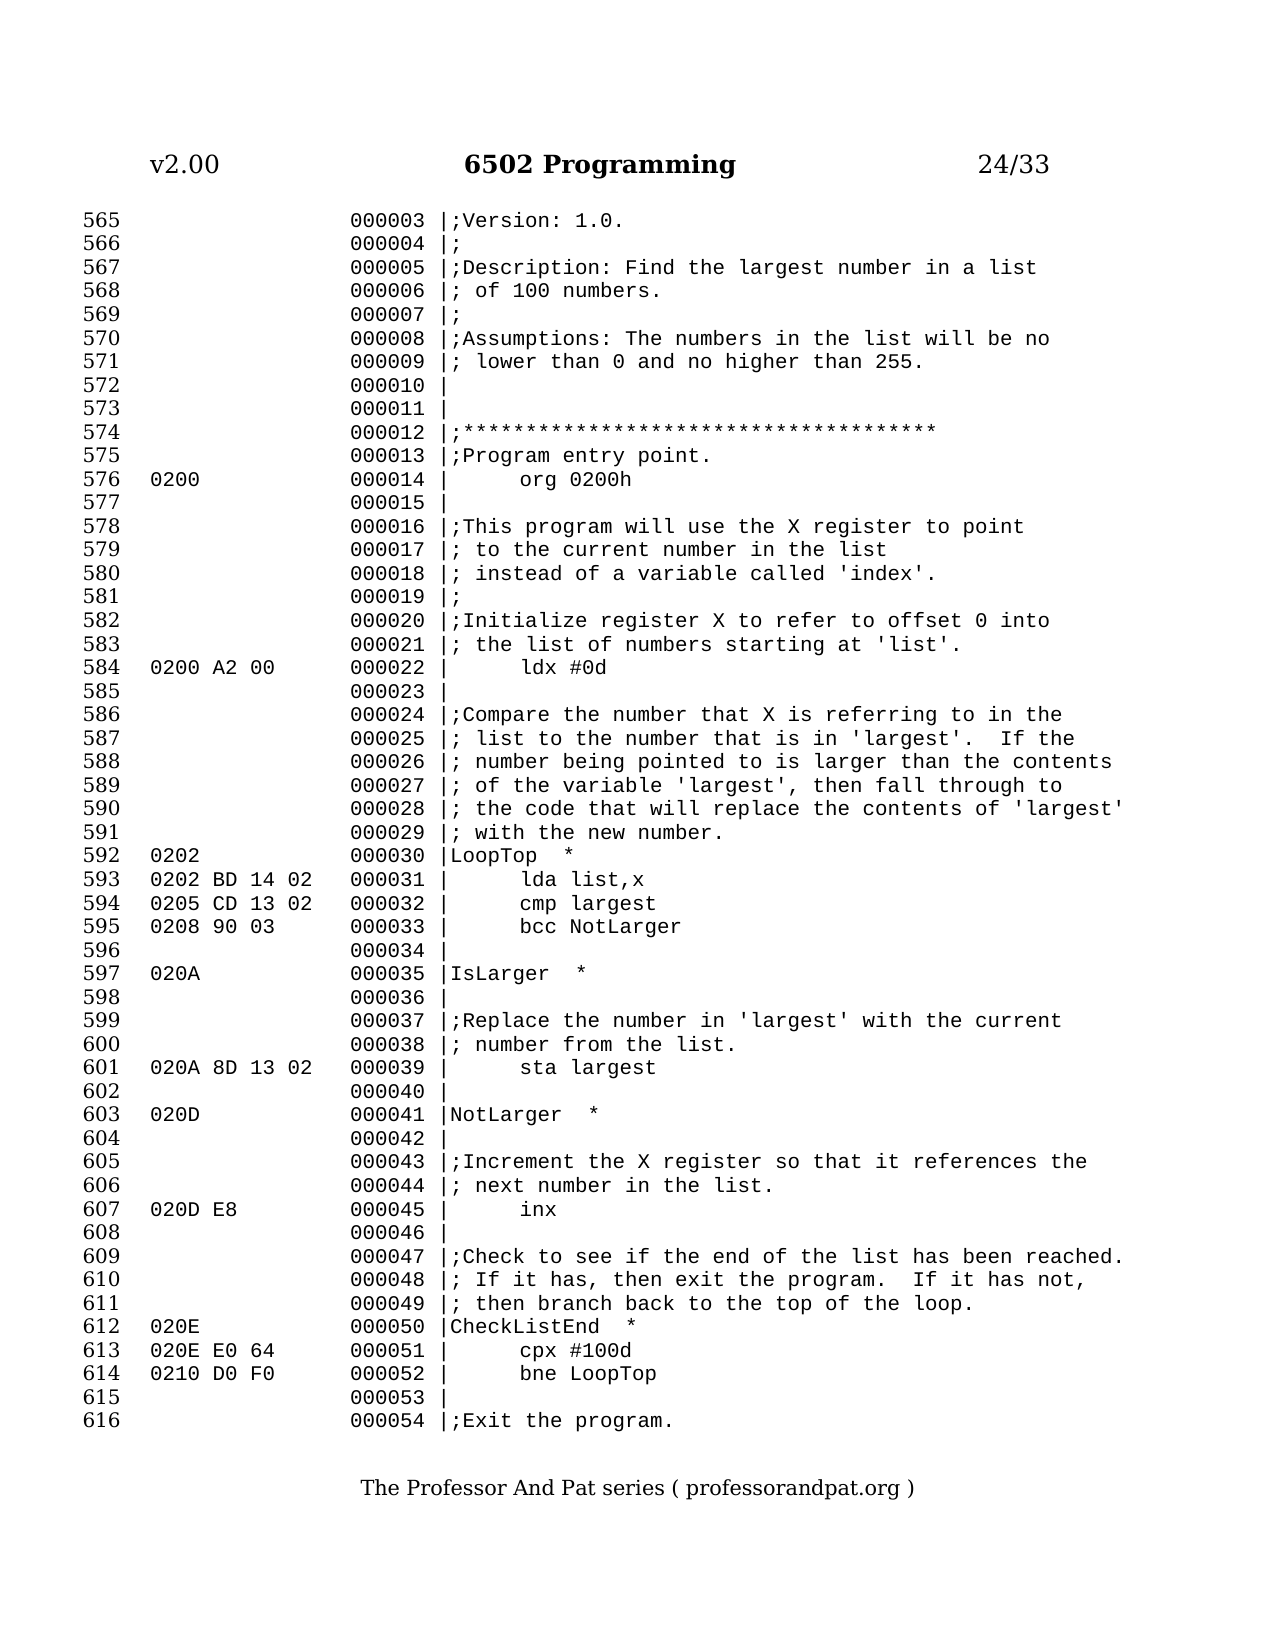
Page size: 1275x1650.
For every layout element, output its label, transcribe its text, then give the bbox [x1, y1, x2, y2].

text 000046 | [150, 1222, 1125, 1246]
text 000040 | [150, 1081, 1125, 1104]
text 0208 90 03 000033 | bcc NotLarger [150, 916, 1125, 940]
text 000044 |; next number in the list. [150, 1175, 1125, 1199]
text 000034 | [150, 940, 1125, 963]
text 000026 |; number being pointed to is larger than the contents [150, 751, 1125, 775]
text 020A 8D 13 02 000039 | sta largest [150, 1057, 1125, 1081]
text 0202 000030 |LoopTop * [150, 846, 1125, 869]
text 000049 |; then branch back to the top of the loop. [150, 1293, 1125, 1316]
text 000007 |; [150, 304, 1125, 328]
text 000010 | [150, 375, 1125, 398]
text 0200 000014 | org 0200h [150, 469, 1125, 492]
text 000027 |; of the variable 'largest', then fall through to [150, 775, 1125, 798]
text 000009 |; lower than 0 and no higher than 255. [150, 351, 1125, 375]
text 000037 |;Replace the number in 'largest' with the current [150, 1010, 1125, 1034]
text 000012 |;************************************** [150, 422, 1125, 445]
text 000005 |;Description: Find the largest number in a list [150, 257, 1125, 281]
text 000020 |;Initialize register X to refer to offset 0 into [150, 610, 1125, 634]
text 000053 | [150, 1387, 1125, 1411]
text 000004 |; [150, 233, 1125, 257]
text 000029 |; with the new number. [150, 822, 1125, 846]
text 0205 CD 13 02 000032 | cmp largest [150, 893, 1125, 916]
text 000011 | [150, 398, 1125, 422]
text 0200 A2 00 000022 | ldx #0d [150, 657, 1125, 681]
text 020D 000041 |NotLarger * [150, 1104, 1125, 1128]
text 000018 |; instead of a variable called 'index'. [150, 563, 1125, 587]
text 000024 |;Compare the number that X is referring to in the [150, 704, 1125, 728]
text 000006 |; of 100 numbers. [150, 281, 1125, 304]
text 020D E8 000045 | inx [150, 1199, 1125, 1222]
text 000025 |; list to the number that is in 'largest'. If the [150, 728, 1125, 751]
text 000038 |; number from the list. [150, 1034, 1125, 1057]
text 000016 |;This program will use the X register to point [150, 516, 1125, 539]
text 020A 000035 |IsLarger * [150, 963, 1125, 987]
text 000043 |;Increment the X register so that it references the [150, 1152, 1125, 1175]
text 000015 | [150, 492, 1125, 516]
text 000036 | [150, 987, 1125, 1010]
text 000042 | [150, 1128, 1125, 1152]
text 000019 |; [150, 587, 1125, 610]
text 020E E0 64 000051 | cpx #100d [150, 1340, 1125, 1363]
text 000054 |;Exit the program. [150, 1411, 1125, 1434]
text 000013 |;Program entry point. [150, 445, 1125, 469]
text 000048 |; If it has, then exit the program. If it has not, [150, 1269, 1125, 1293]
text 000003 |;Version: 1.0. [150, 210, 1125, 233]
text 000008 |;Assumptions: The numbers in the list will be no [150, 328, 1125, 351]
text 0210 D0 F0 000052 | bne LoopTop [150, 1363, 1125, 1387]
text 0202 BD 14 02 000031 | lda list,x [150, 869, 1125, 893]
text 000023 | [150, 681, 1125, 704]
text 000028 |; the code that will replace the contents of 'largest' [150, 798, 1125, 822]
text 000021 |; the list of numbers starting at 'list'. [150, 634, 1125, 657]
text 000017 |; to the current number in the list [150, 539, 1125, 563]
text 020E 000050 |CheckListEnd * [150, 1316, 1125, 1340]
text 000047 |;Check to see if the end of the list has been reached. [150, 1246, 1125, 1269]
